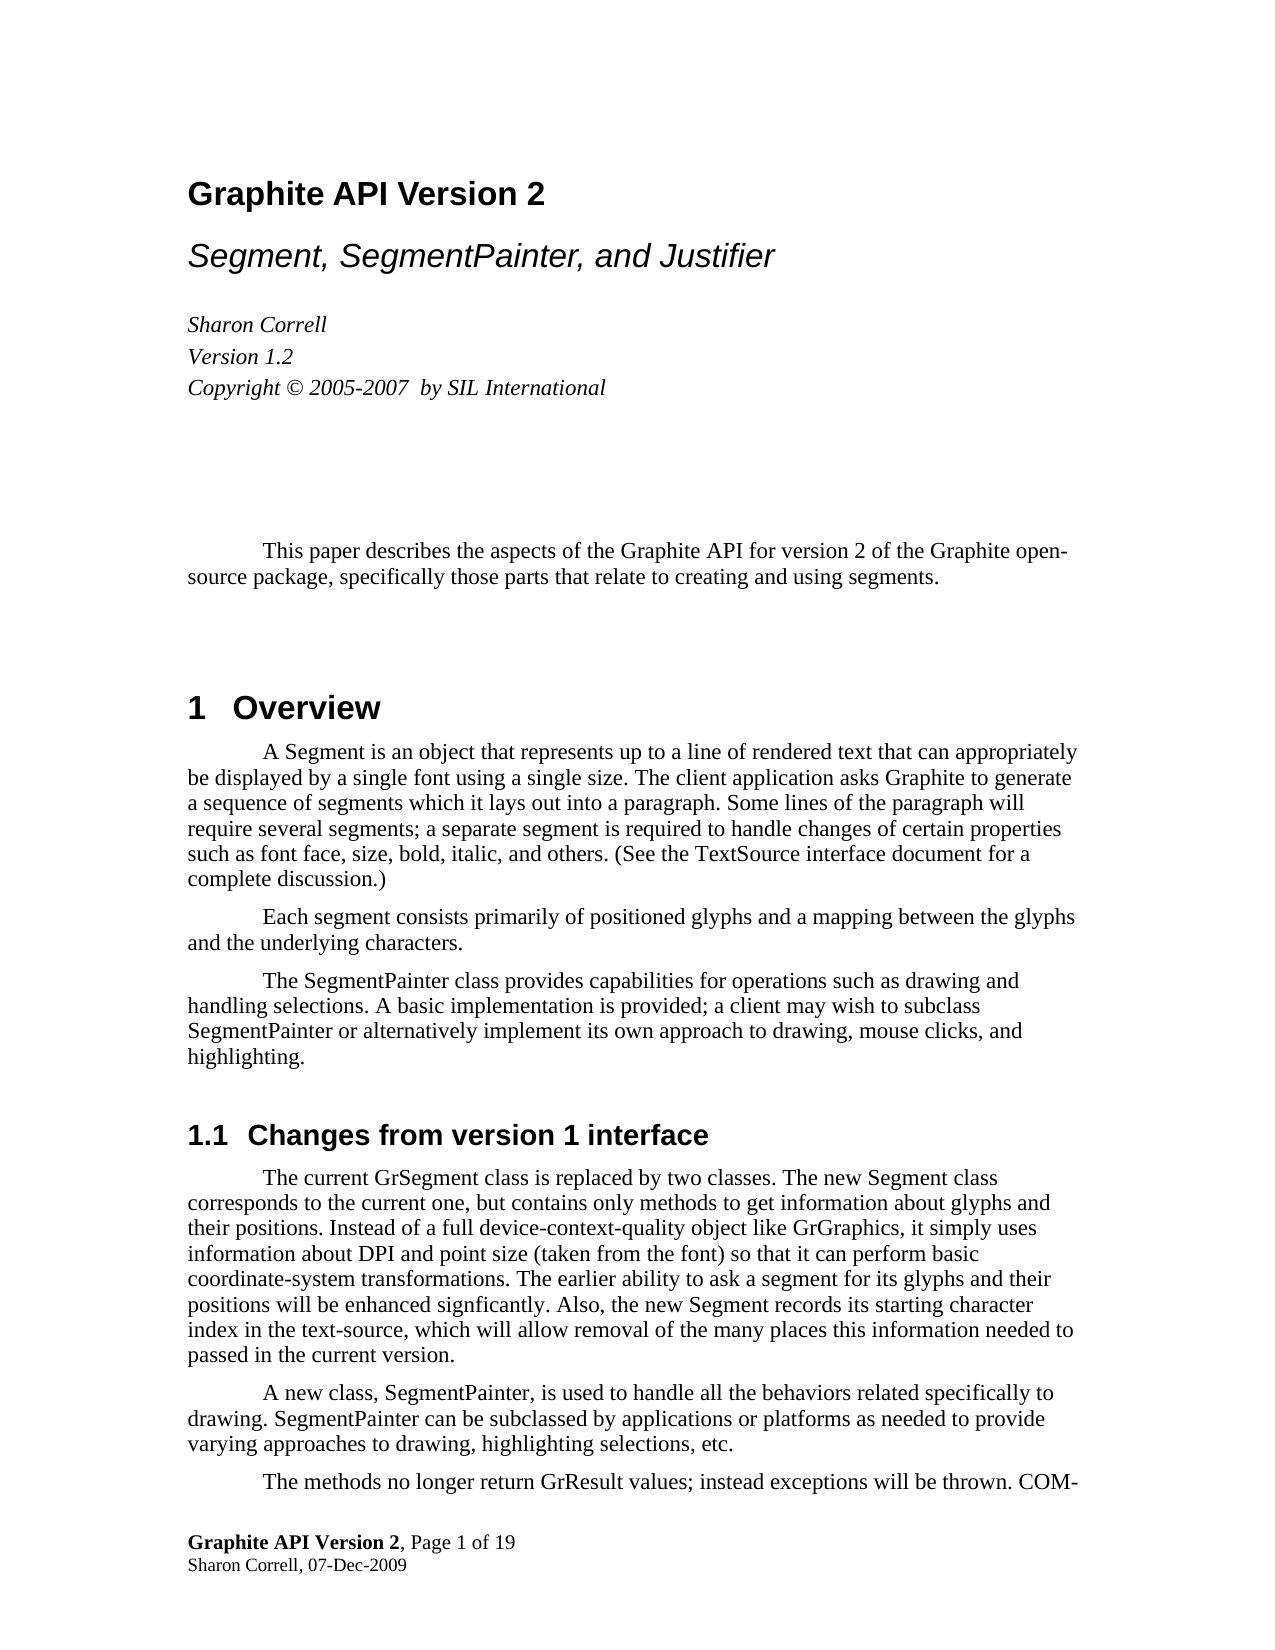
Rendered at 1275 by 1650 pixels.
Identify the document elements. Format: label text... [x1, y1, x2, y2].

text A new class, SegmentPainter, is used to handle all the behaviors related specifically to drawing. SegmentPainter can be subclassed by applications or platforms as needed to provide varying approaches to drawing, highlighting selections, etc. [187, 1380, 1087, 1457]
subtitle Sharon Correll [187, 312, 1087, 337]
subtitle Version 1.2 [187, 344, 1087, 369]
title Graphite API Version 2 [187, 175, 1087, 212]
subtitle Changes from version 1 interface [187, 1119, 1087, 1152]
text The SegmentPainter class provides capabilities for operations such as drawing and handling selections. A basic implementation is provided; a client may wish to subclass SegmentPainter or alternatively implement its own approach to drawing, mouse clicks, and highlighting. [187, 968, 1087, 1069]
text A Segment is an object that represents up to a line of rendered text that can appropriately be displayed by a single font using a single size. The client application asks Graphite to generate a sequence of segments which it lays out into a paragraph. Some lines of the paragraph will require several segments; a separate segment is required to handle changes of certain properties such as font face, size, bold, italic, and others. (See the TextSource interface document for a complete discussion.) [187, 739, 1087, 892]
subtitle Overview [187, 689, 1087, 727]
title Segment, SegmentPainter, and Justifier [187, 237, 1087, 274]
text The methods no longer return GrResult values; instead exceptions will be thrown. COM- [187, 1469, 1087, 1494]
text This paper describes the aspects of the Graphite API for version 2 of the Graphite open-source package, specifically those parts that relate to creating and using segments. [187, 538, 1087, 589]
text Each segment consists primarily of positioned glyphs and a mapping between the glyphs and the underlying characters. [187, 904, 1087, 955]
text The current GrSegment class is replaced by two classes. The new Segment class corresponds to the current one, but contains only methods to get information about glyphs and their positions. Instead of a full device-context-quality object like GrGraphics, it simply uses information about DPI and point size (taken from the font) so that it can perform basic coordinate-system transformations. The earlier ability to ask a segment for its glyphs and their positions will be enhanced signficantly. Also, the new Segment records its starting character index in the text-source, which will allow removal of the many places this information needed to passed in the current version. [187, 1164, 1087, 1368]
subtitle Copyright © 2005-2007 by SIL International [187, 375, 1087, 401]
